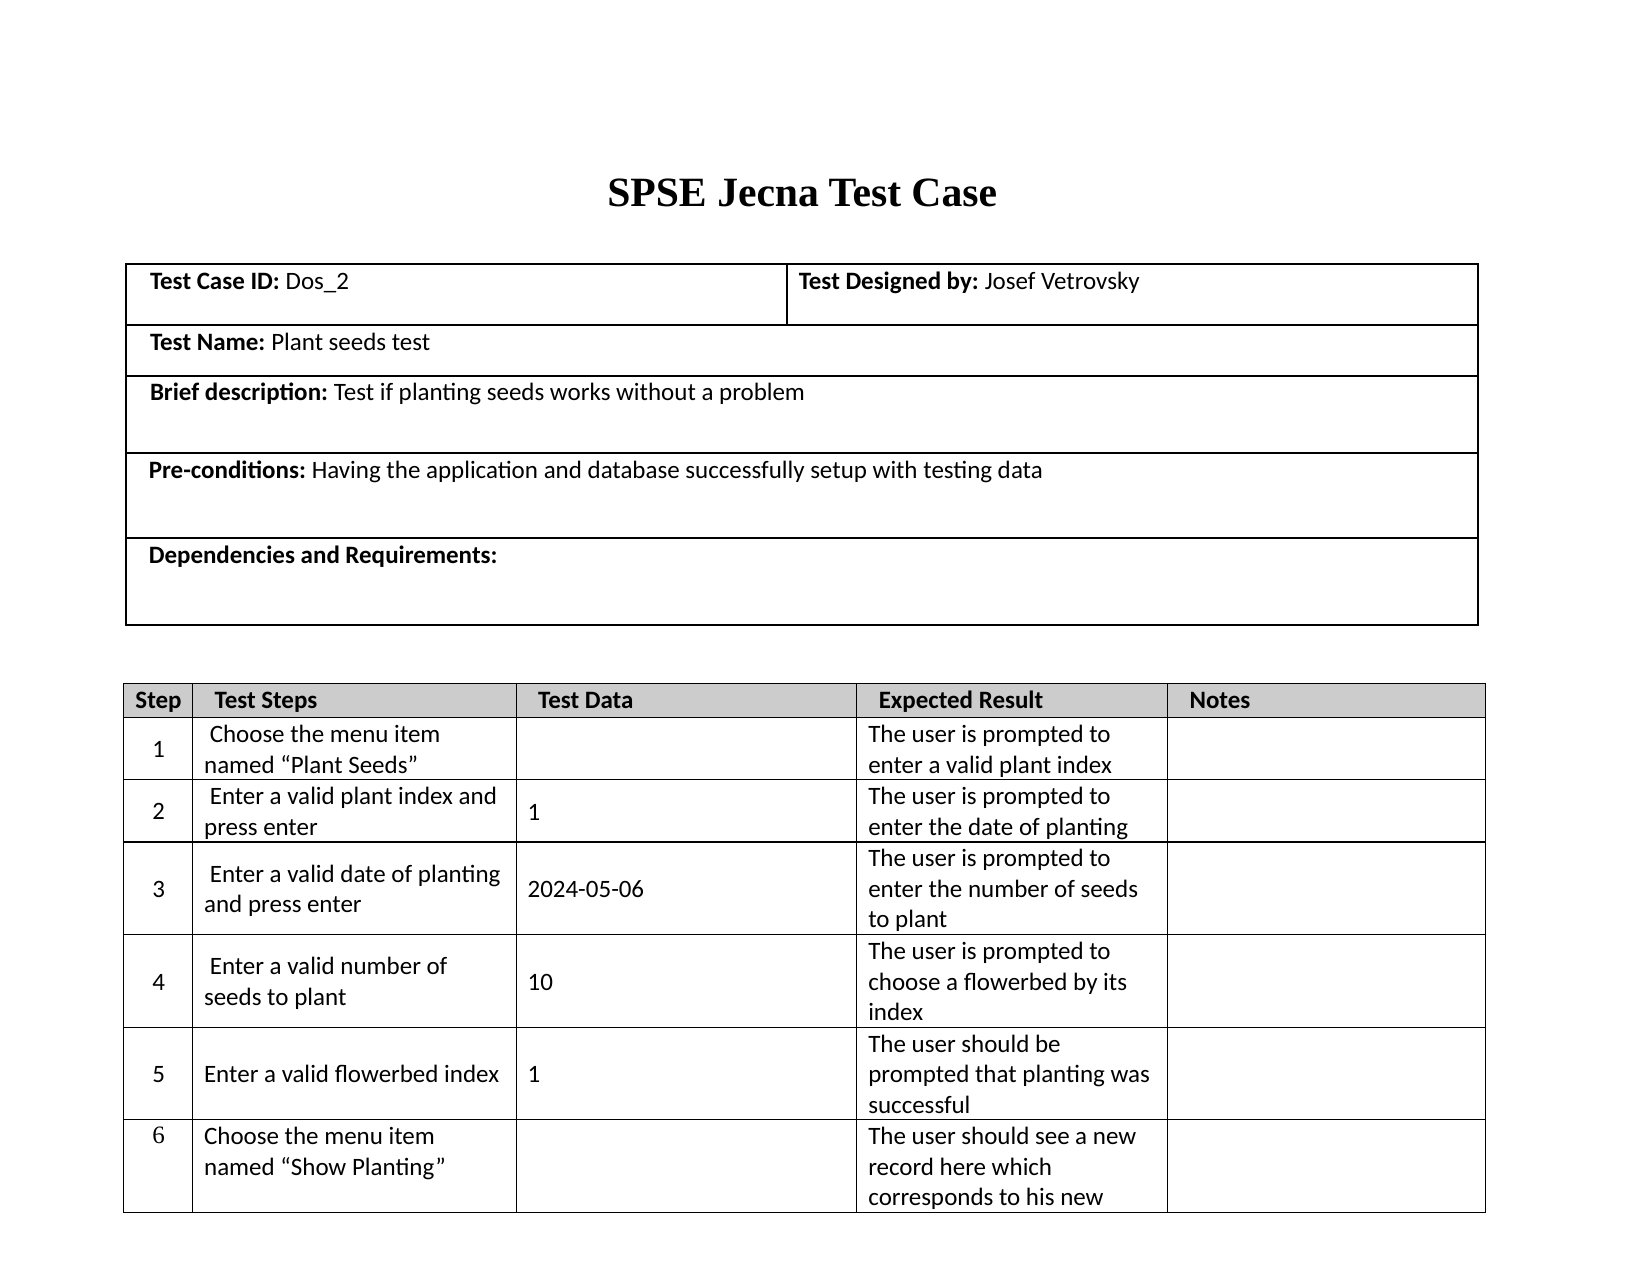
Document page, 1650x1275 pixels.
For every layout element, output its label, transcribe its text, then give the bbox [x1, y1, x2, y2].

table_cell [1168, 1120, 1485, 1212]
table_cell The user should see a new record here which corresponds to his new [857, 1120, 1167, 1212]
table_cell [1168, 718, 1485, 779]
table_cell The user is prompted to choose a flowerbed by its index [857, 935, 1167, 1027]
table_cell Enter a valid plant index and press enter [193, 780, 516, 841]
table_cell The user is prompted to enter a valid plant index [857, 718, 1167, 779]
table_cell [1168, 1028, 1485, 1119]
table_cell Test Name: Plant seeds test [127, 326, 1477, 374]
table_cell Choose the menu item named “Plant Seeds” [193, 718, 516, 779]
table_cell 1 [124, 718, 192, 779]
table_cell [1168, 935, 1485, 1027]
table_header Step [124, 684, 192, 717]
table_cell The user is prompted to enter the number of seeds to plant [857, 843, 1167, 934]
table_cell [517, 718, 856, 779]
table_header Test Data [517, 684, 856, 717]
table_cell Enter a valid number of seeds to plant [193, 935, 516, 1027]
table_cell Enter a valid date of planting and press enter [193, 843, 516, 934]
table_cell Enter a valid flowerbed index [193, 1028, 516, 1119]
table_cell Test Case ID: Dos_2 [127, 265, 786, 324]
table_cell Dependencies and Requirements: [127, 539, 1477, 624]
table_cell Test Designed by: Josef Vetrovsky [788, 265, 1477, 324]
table_cell The user is prompted to enter the date of planting [857, 780, 1167, 841]
table_header Test Steps [193, 684, 516, 717]
table_cell [517, 1120, 856, 1212]
table_cell The user should be prompted that planting was successful [857, 1028, 1167, 1119]
table_cell Brief description: Test if planting seeds works without a problem [127, 377, 1477, 452]
table_cell 6 [124, 1120, 192, 1212]
table_cell 10 [517, 935, 856, 1027]
table_header [126, 73, 1478, 119]
table_header Expected Result [857, 684, 1167, 717]
table_cell 2024-05-06 [517, 843, 856, 934]
table_cell SPSE Jecna Test Case [126, 119, 1478, 263]
table_cell 1 [517, 780, 856, 841]
table_cell 2 [124, 780, 192, 841]
table_cell 3 [124, 843, 192, 934]
table_cell Pre-conditions: Having the application and database successfully setup with testing data [127, 454, 1477, 537]
table_cell 1 [517, 1028, 856, 1119]
table_cell [1168, 780, 1485, 841]
table_cell 5 [124, 1028, 192, 1119]
table_cell Choose the menu item named “Show Planting” [193, 1120, 516, 1212]
table_cell [1168, 843, 1485, 934]
table_header Notes [1168, 684, 1485, 717]
table_cell 4 [124, 935, 192, 1027]
